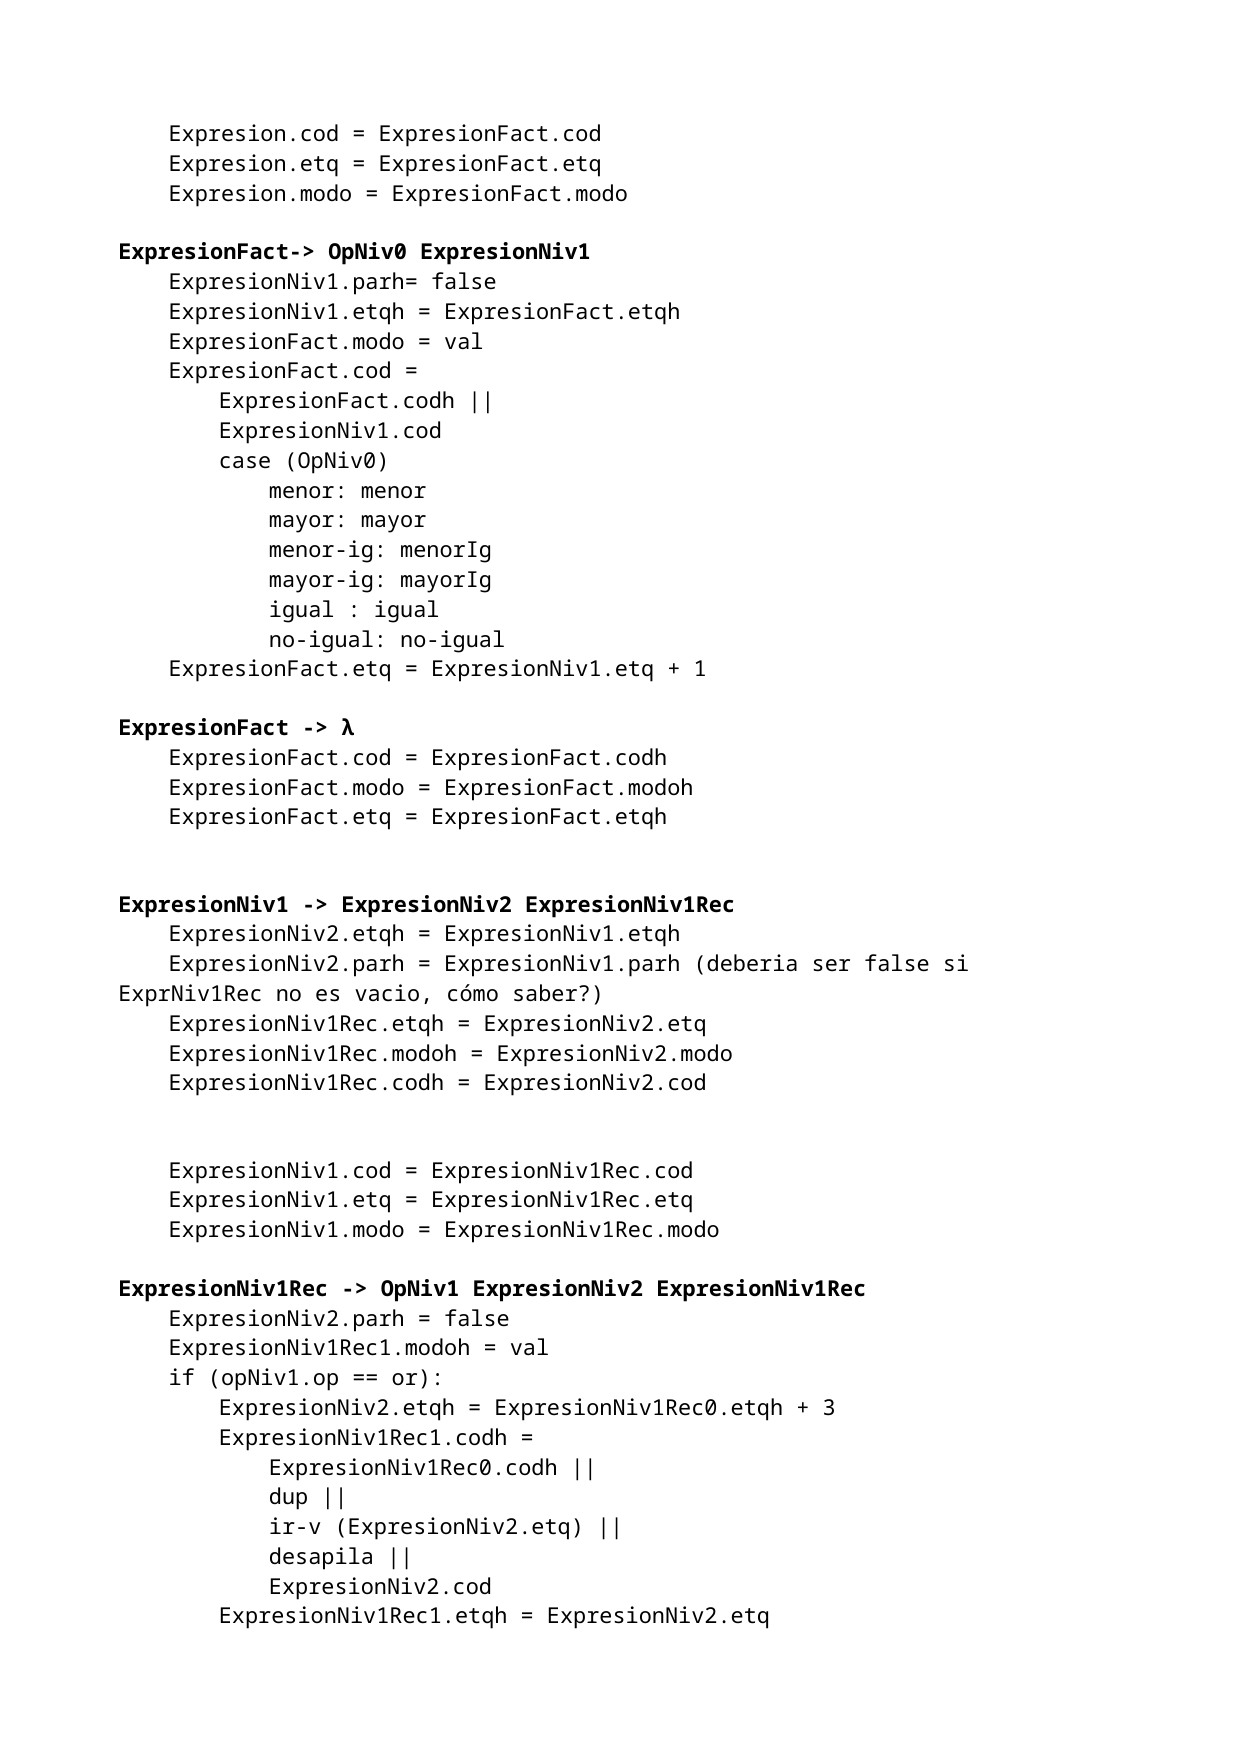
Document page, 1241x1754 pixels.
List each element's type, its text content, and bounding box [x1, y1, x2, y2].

text ExpresionNiv1Rec0.codh || [118, 1451, 1122, 1481]
text mayor-ig: mayorIg [118, 564, 1122, 594]
text ExpresionFact.cod = [118, 355, 1122, 385]
text menor-ig: menorIg [118, 534, 1122, 564]
text ExpresionFact -> λ [118, 712, 1122, 742]
text ExpresionFact.etq = ExpresionFact.etqh [118, 801, 1122, 831]
text ExpresionNiv1Rec1.etqh = ExpresionNiv2.etq [118, 1600, 1122, 1630]
text ExpresionNiv2.etqh = ExpresionNiv1Rec0.etqh + 3 [118, 1392, 1122, 1422]
text case (OpNiv0) [118, 445, 1122, 474]
text ExpresionNiv1Rec1.codh = [118, 1422, 1122, 1451]
text dup || [118, 1481, 1122, 1511]
text ExpresionNiv1Rec.etqh = ExpresionNiv2.etq [118, 1008, 1122, 1037]
text Expresion.modo = ExpresionFact.modo [118, 178, 1122, 207]
text ExpresionNiv1.parh= false [118, 266, 1122, 296]
text Expresion.cod = ExpresionFact.cod [118, 118, 1122, 148]
text Expresion.etq = ExpresionFact.etq [118, 148, 1122, 178]
text ExpresionNiv1.cod = ExpresionNiv1Rec.cod [118, 1154, 1122, 1184]
text if (opNiv1.op == or): [118, 1362, 1122, 1392]
text ExpresionFact.cod = ExpresionFact.codh [118, 742, 1122, 771]
text ExpresionNiv2.cod [118, 1571, 1122, 1600]
text ExpresionNiv1Rec -> OpNiv1 ExpresionNiv2 ExpresionNiv1Rec [118, 1273, 1122, 1302]
text ExpresionNiv1Rec1.modoh = val [118, 1332, 1122, 1362]
text ExpresionNiv2.etqh = ExpresionNiv1.etqh [118, 918, 1122, 948]
text igual : igual [118, 594, 1122, 623]
text desapila || [118, 1541, 1122, 1571]
text ExpresionNiv1Rec.modoh = ExpresionNiv2.modo [118, 1037, 1122, 1067]
text menor: menor [118, 474, 1122, 504]
text ExpresionNiv1 -> ExpresionNiv2 ExpresionNiv1Rec [118, 888, 1122, 918]
text ExpresionFact.etq = ExpresionNiv1.etq + 1 [118, 653, 1122, 683]
text ExpresionFact.modo = ExpresionFact.modoh [118, 771, 1122, 801]
text ExpresionNiv1.cod [118, 415, 1122, 445]
text mayor: mayor [118, 504, 1122, 534]
text ExpresionNiv1.modo = ExpresionNiv1Rec.modo [118, 1214, 1122, 1244]
text ExpresionFact-> OpNiv0 ExpresionNiv1 [118, 236, 1122, 266]
text ExpresionNiv1.etq = ExpresionNiv1Rec.etq [118, 1184, 1122, 1214]
text ExpresionNiv1Rec.codh = ExpresionNiv2.cod [118, 1067, 1122, 1097]
text ExpresionFact.codh || [118, 385, 1122, 415]
text ExpresionFact.modo = val [118, 326, 1122, 355]
text ir-v (ExpresionNiv2.etq) || [118, 1511, 1122, 1541]
text ExpresionNiv2.parh = false [118, 1302, 1122, 1332]
text no-igual: no-igual [118, 623, 1122, 653]
text ExpresionNiv2.parh = ExpresionNiv1.parh (deberia ser false si ExprNiv1Rec no es vacio, cómo saber?) [118, 948, 1122, 1008]
text ExpresionNiv1.etqh = ExpresionFact.etqh [118, 296, 1122, 326]
